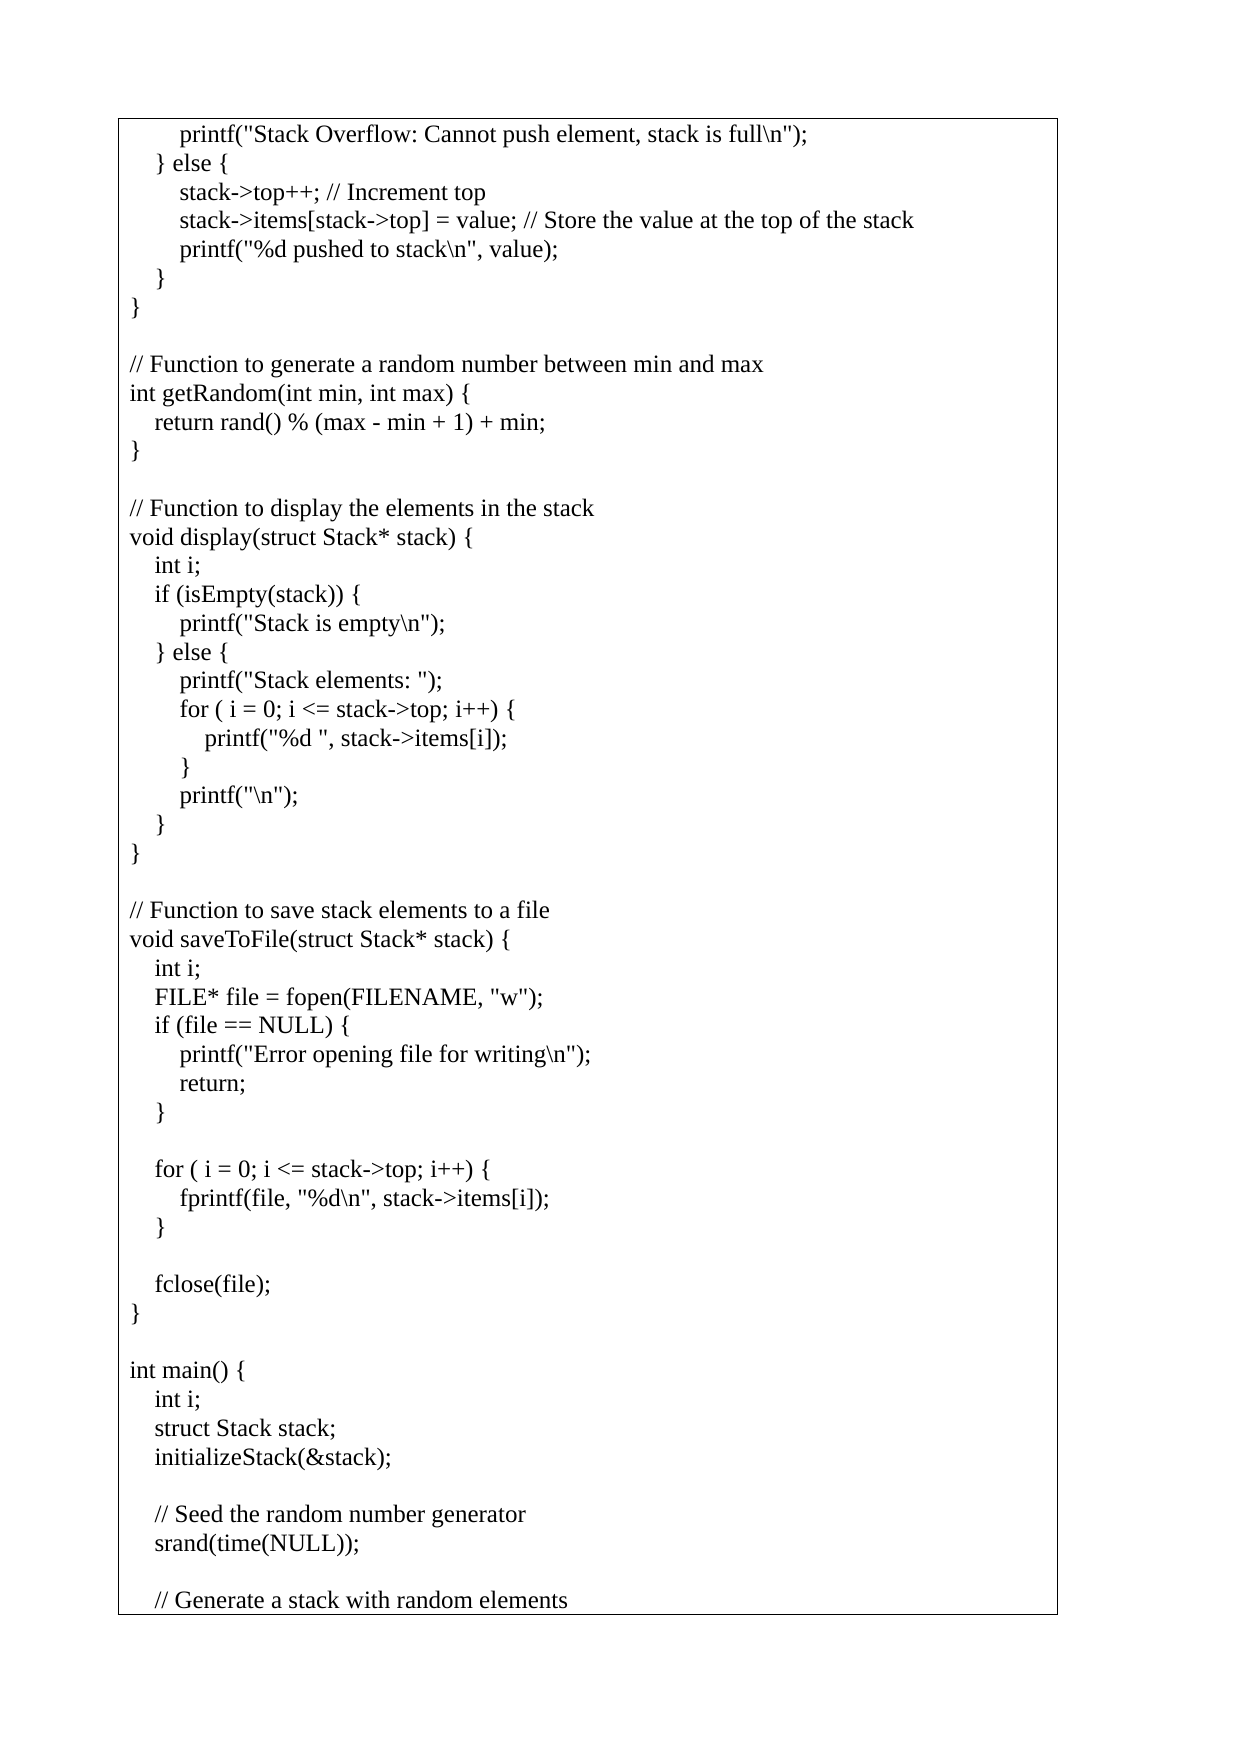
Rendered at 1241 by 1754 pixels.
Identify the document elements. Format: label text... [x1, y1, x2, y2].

table_cell printf("Stack Overflow: Cannot push element, stack is full\n"); } else { stack->top++; // Increment top stack->items[stack->top] = value; // Store the value at the top of the stack printf("%d pushed to stack\n", value); } } // Function to generate a random number between min and max int getRandom(int min, int max) { return rand() % (max - min + 1) + min; } // Function to display the elements in the stack void display(struct Stack* stack) { int i; if (isEmpty(stack)) { printf("Stack is empty\n"); } else { printf("Stack elements: "); for ( i = 0; i <= stack->top; i++) { printf("%d ", stack->items[i]); } printf("\n"); } } // Function to save stack elements to a file void saveToFile(struct Stack* stack) { int i; FILE* file = fopen(FILENAME, "w"); if (file == NULL) { printf("Error opening file for writing\n"); return; } for ( i = 0; i <= stack->top; i++) { fprintf(file, "%d\n", stack->items[i]); } fclose(file); } int main() { int i; struct Stack stack; initializeStack(&stack); // Seed the random number generator srand(time(NULL)); // Generate a stack with random elements [119, 119, 1057, 1614]
